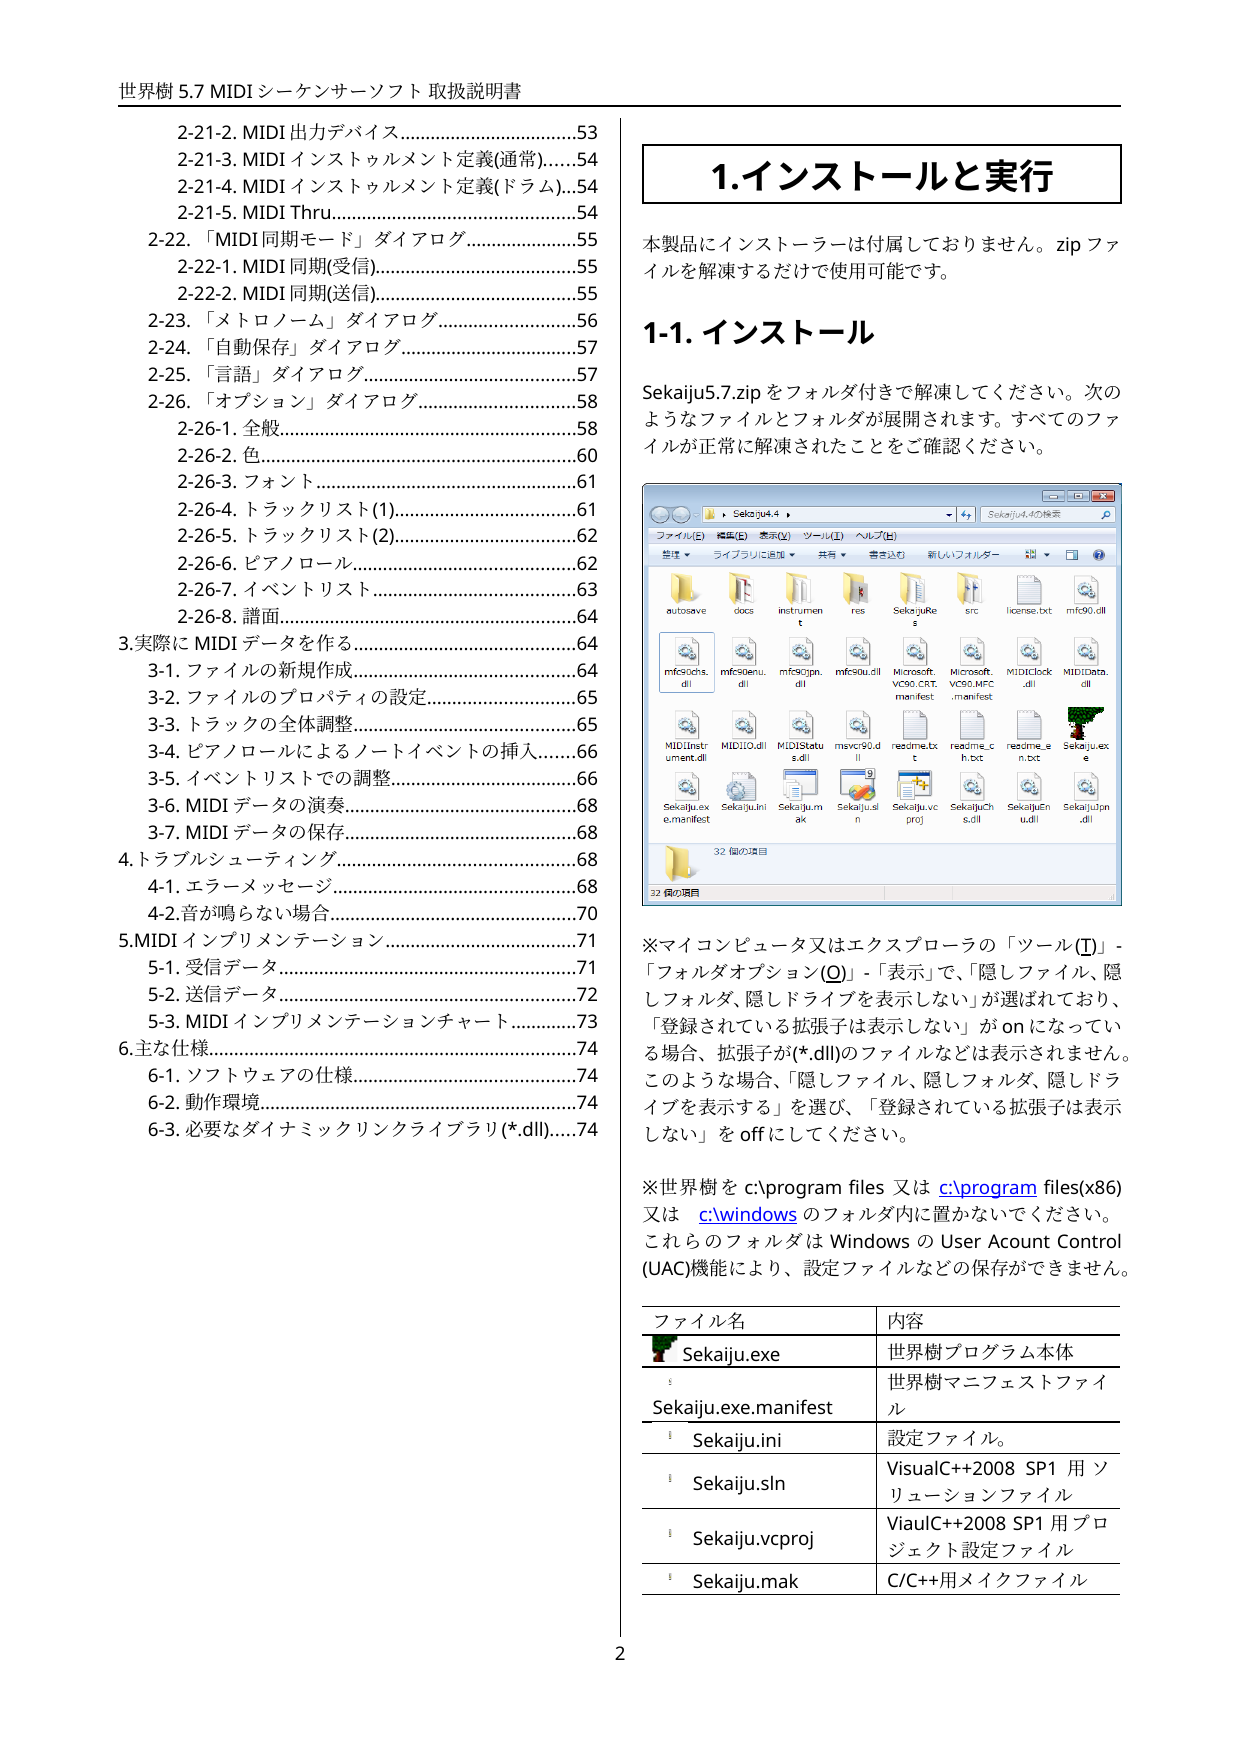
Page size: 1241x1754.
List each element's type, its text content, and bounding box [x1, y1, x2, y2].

text 3-5. イベントリストでの調整 66 [148, 764, 598, 791]
text 2-22-1. MIDI同期(受信) 55 [177, 252, 598, 278]
text 2-26-2. 色 60 [177, 440, 598, 467]
table_header 内容 [877, 1307, 1120, 1334]
table_cell Sekaiju.exe.manifest [642, 1368, 876, 1421]
text 2-22-2. MIDI同期(送信) 55 [177, 278, 598, 306]
text 2-26-4. トラックリスト(1) 61 [177, 494, 598, 521]
picture [642, 483, 1122, 906]
text 6.主な仕様 74 [118, 1034, 598, 1061]
text 2-26-5. トラックリスト(2) 62 [177, 521, 598, 548]
text 5-2. 送信データ 72 [148, 980, 598, 1007]
text 2-24. 「自動保存」ダイアログ 57 [148, 332, 598, 359]
text 3-2. ファイルのプロパティの設定 65 [148, 683, 598, 710]
text 2-21-4. MIDIインストゥルメント定義(ドラム) 54 [177, 172, 598, 199]
text 5-1. 受信データ 71 [148, 953, 598, 980]
table_cell 世界樹プログラム本体 [877, 1336, 1120, 1366]
text 6-2. 動作環境 74 [148, 1088, 598, 1115]
text 6-1. ソフトウェアの仕様 74 [148, 1061, 598, 1088]
table_cell ViaulC++2008 SP1用プロジェクト設定ファイル [877, 1509, 1120, 1563]
text 2-23. 「メトロノーム」ダイアログ 56 [148, 306, 598, 332]
text 3-6. MIDIデータの演奏 68 [148, 791, 598, 818]
text 2-26-3. フォント 61 [177, 467, 598, 494]
subtitle 1-1. インストール [642, 309, 1122, 352]
text 3.実際にMIDIデータを作る 64 [118, 629, 598, 656]
text 2-21-2. MIDI出力デバイス 53 [177, 118, 598, 145]
text 2-21-5. MIDI Thru 54 [177, 199, 598, 224]
text 4.トラブルシューティング 68 [118, 845, 598, 872]
text 2-26. 「オプション」ダイアログ 58 [148, 386, 598, 413]
text 2-25. 「言語」ダイアログ 57 [148, 359, 598, 386]
text 4-2.音が鳴らない場合 70 [148, 899, 598, 926]
text 5.MIDIインプリメンテーション 71 [118, 926, 598, 953]
table_cell Sekaiju.exe [642, 1336, 876, 1366]
text 2-26-1. 全般 58 [177, 413, 598, 440]
text 3-4. ピアノロールによるノートイベントの挿入 66 [148, 737, 598, 764]
text 3-3. トラックの全体調整 65 [148, 710, 598, 737]
text 2-21-3. MIDIインストゥルメント定義(通常) 54 [177, 145, 598, 172]
table_cell C/C++用メイクファイル [877, 1564, 1120, 1594]
text 2-22. 「MIDI同期モード」ダイアログ 55 [148, 224, 598, 252]
table_cell Sekaiju.vcproj [642, 1509, 876, 1563]
text Sekaiju5.7.zipをフォルダ付きで解凍してください。次のようなファイルとフォルダが展開されます。すべてのファイルが正常に解凍されたことをご確認ください。 [642, 377, 1122, 458]
subtitle 1.インストールと実行 [644, 146, 1120, 202]
text ※世界樹をc:\program files 又は c:\program files(x86) 又は c:\windows のフォルダ内に置かないでください。これらのフォルダはWindowsのUser Acount Control (UAC)機能により、設定ファイルなどの保存ができません。 [642, 1172, 1122, 1280]
text 2-26-7. イベントリスト 63 [177, 575, 598, 602]
table_cell Sekaiju.ini [642, 1423, 876, 1453]
text 3-1. ファイルの新規作成 64 [148, 656, 598, 683]
text 2-26-6. ピアノロール 62 [177, 548, 598, 575]
table_cell Sekaiju.mak [642, 1564, 876, 1594]
text 4-1. エラーメッセージ 68 [148, 872, 598, 899]
text 5-3. MIDIインプリメンテーションチャート 73 [148, 1007, 598, 1034]
table_header ファイル名 [642, 1307, 876, 1334]
text 6-3. 必要なダイナミックリンクライブラリ(*.dll) 74 [148, 1115, 598, 1142]
table_cell 設定ファイル。 [877, 1423, 1120, 1453]
text 3-7. MIDIデータの保存 68 [148, 818, 598, 845]
text 本製品にインストーラーは付属しておりません。zipファイルを解凍するだけで使用可能です。 [642, 230, 1122, 284]
text 2-26-8. 譜面 64 [177, 602, 598, 629]
text ※マイコンピュータ又はエクスプローラの「ツール(T)」-「フォルダオプション(O)」 - 「表示」で、「隠しファイル、隠しフォルダ、隠しドライブを表示しない」が選ばれており、「登録されている拡張子は表示しない」がonになっている場合、拡張子が(*.dll)のファイルなどは表示されません。このような場合、「隠しファイル、隠しフォルダ、隠しドライブを表示する」を選び、「登録されている拡張子は表示しない」をoffにしてください。 [642, 931, 1122, 1147]
table_cell VisualC++2008 SP1用ソリューションファイル [877, 1454, 1120, 1508]
table_cell 世界樹マニフェストファイル [877, 1368, 1120, 1421]
table_cell Sekaiju.sln [642, 1454, 876, 1508]
